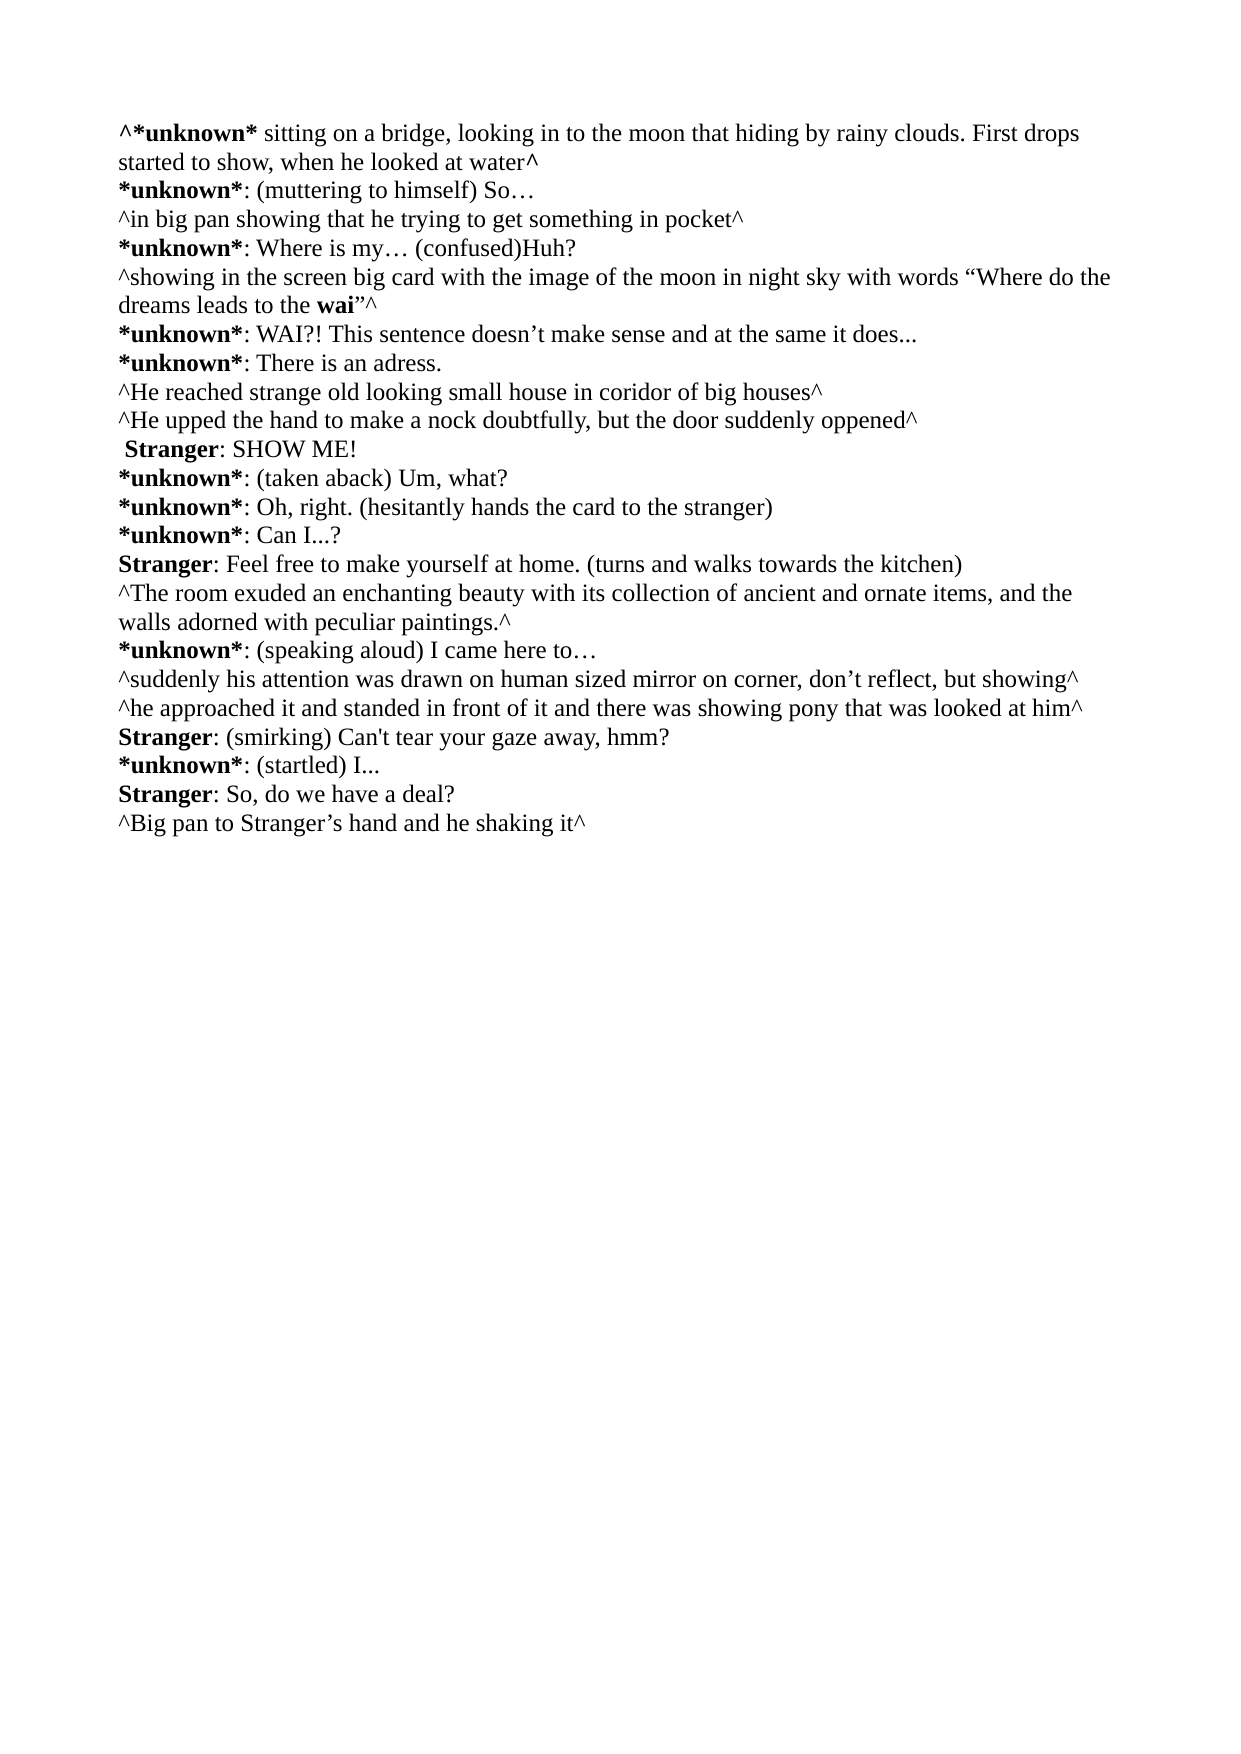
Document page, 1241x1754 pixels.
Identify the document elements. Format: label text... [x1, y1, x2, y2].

text ^he approached it and standed in front of it and there was showing pony that was looked at him^ [118, 693, 1122, 722]
text Stranger: (smirking) Can't tear your gaze away, hmm? [118, 722, 1122, 751]
text *unknown*: Where is my… (confused)Huh? [118, 233, 1122, 262]
text Stranger: SHOW ME! [118, 434, 1122, 463]
text Stranger: So, do we have a deal? [118, 779, 1122, 808]
text ^showing in the screen big card with the image of the moon in night sky with words “Where do the dreams leads to the wai”^ [118, 262, 1122, 319]
text *unknown*: (muttering to himself) So… [118, 176, 1122, 204]
text ^Big pan to Stranger’s hand and he shaking it^ [118, 808, 1122, 837]
text *unknown*: (speaking aloud) I came here to… [118, 636, 1122, 664]
text *unknown*: (startled) I... [118, 751, 1122, 779]
text ^suddenly his attention was drawn on human sized mirror on corner, don’t reflect, but showing^ [118, 664, 1122, 693]
text Stranger: Feel free to make yourself at home. (turns and walks towards the kitchen) [118, 549, 1122, 578]
text ^in big pan showing that he trying to get something in pocket^ [118, 204, 1122, 233]
text *unknown*: There is an adress. [118, 348, 1122, 377]
text *unknown*: Can I...? [118, 521, 1122, 549]
text ^He upped the hand to make a nock doubtfully, but the door suddenly oppened^ [118, 406, 1122, 434]
text *unknown*: (taken aback) Um, what? [118, 463, 1122, 492]
text ^He reached strange old looking small house in coridor of big houses^ [118, 377, 1122, 406]
text ^*unknown* sitting on a bridge, looking in to the moon that hiding by rainy clouds. First drops started to show, when he looked at water^ [118, 118, 1122, 176]
text ^The room exuded an enchanting beauty with its collection of ancient and ornate items, and the walls adorned with peculiar paintings.^ [118, 578, 1122, 636]
text *unknown*: Oh, right. (hesitantly hands the card to the stranger) [118, 492, 1122, 521]
text *unknown*: WAI?! This sentence doesn’t make sense and at the same it does... [118, 319, 1122, 348]
